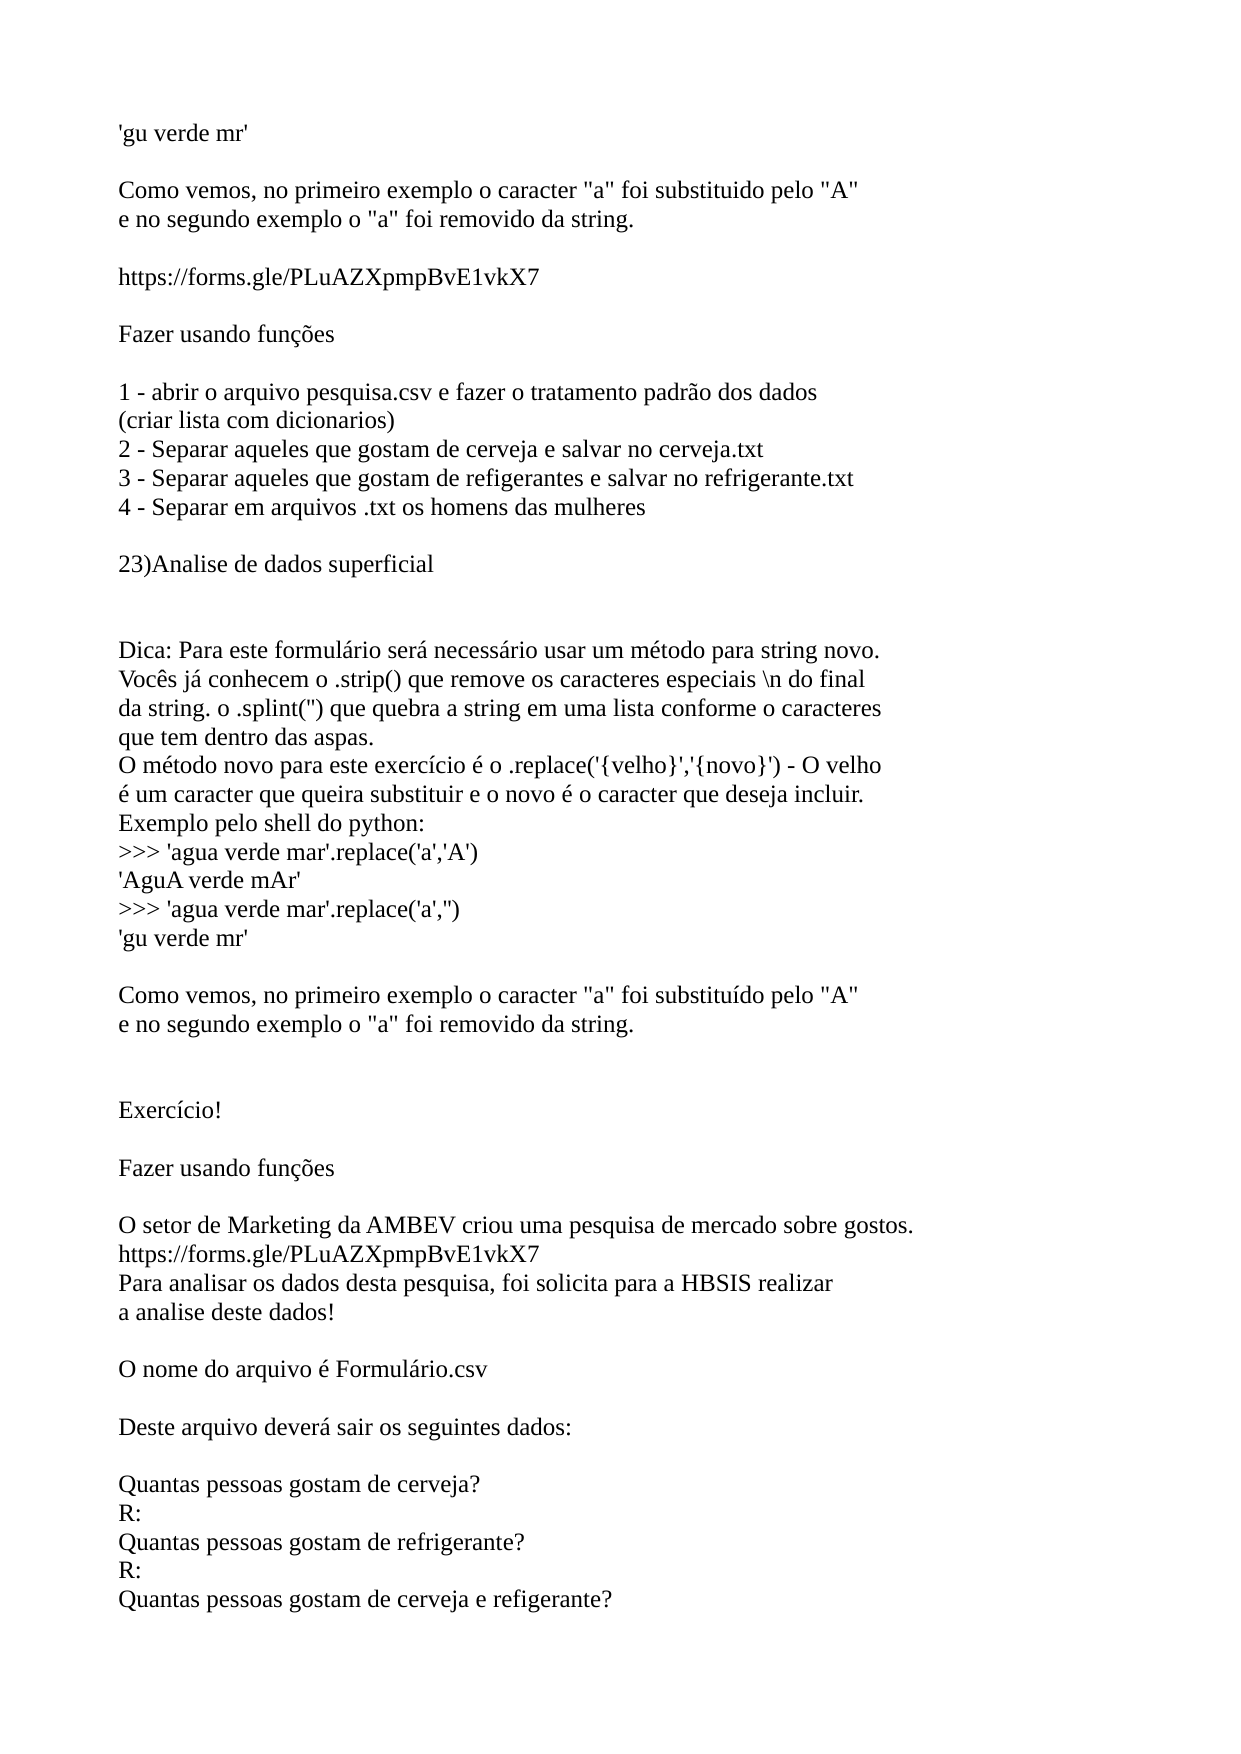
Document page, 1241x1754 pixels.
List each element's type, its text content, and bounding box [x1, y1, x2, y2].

text Dica: Para este formulário será necessário usar um método para string novo. [118, 636, 1122, 664]
text Quantas pessoas gostam de cerveja? [118, 1469, 1122, 1498]
text 4 - Separar em arquivos .txt os homens das mulheres [118, 492, 1122, 521]
text Para analisar os dados desta pesquisa, foi solicita para a HBSIS realizar [118, 1268, 1122, 1297]
text O método novo para este exercício é o .replace('{velho}','{novo}') - O velho [118, 751, 1122, 779]
text O nome do arquivo é Formulário.csv [118, 1354, 1122, 1383]
text >>> 'agua verde mar'.replace('a','') [118, 894, 1122, 923]
text (criar lista com dicionarios) [118, 406, 1122, 434]
text e no segundo exemplo o "a" foi removido da string. [118, 204, 1122, 233]
text >>> 'agua verde mar'.replace('a','A') [118, 837, 1122, 866]
text Como vemos, no primeiro exemplo o caracter "a" foi substituído pelo "A" [118, 981, 1122, 1009]
text Exercício! [118, 1096, 1122, 1124]
text O setor de Marketing da AMBEV criou uma pesquisa de mercado sobre gostos. [118, 1211, 1122, 1239]
text https://forms.gle/PLuAZXpmpBvE1vkX7 [118, 1239, 1122, 1268]
text R: [118, 1498, 1122, 1527]
text Deste arquivo deverá sair os seguintes dados: [118, 1412, 1122, 1441]
text 23)Analise de dados superficial [118, 549, 1122, 578]
text que tem dentro das aspas. [118, 722, 1122, 751]
text 'gu verde mr' [118, 118, 1122, 147]
text Como vemos, no primeiro exemplo o caracter "a" foi substituido pelo "A" [118, 176, 1122, 204]
text R: [118, 1556, 1122, 1584]
text https://forms.gle/PLuAZXpmpBvE1vkX7 [118, 262, 1122, 291]
text Vocês já conhecem o .strip() que remove os caracteres especiais \n do final [118, 664, 1122, 693]
text Quantas pessoas gostam de cerveja e refigerante? [118, 1584, 1122, 1613]
text Fazer usando funções [118, 319, 1122, 348]
text a analise deste dados! [118, 1297, 1122, 1326]
text 'gu verde mr' [118, 923, 1122, 952]
text e no segundo exemplo o "a" foi removido da string. [118, 1009, 1122, 1038]
text Quantas pessoas gostam de refrigerante? [118, 1527, 1122, 1556]
text 1 - abrir o arquivo pesquisa.csv e fazer o tratamento padrão dos dados [118, 377, 1122, 406]
text é um caracter que queira substituir e o novo é o caracter que deseja incluir. [118, 779, 1122, 808]
text 3 - Separar aqueles que gostam de refigerantes e salvar no refrigerante.txt [118, 463, 1122, 492]
text 2 - Separar aqueles que gostam de cerveja e salvar no cerveja.txt [118, 434, 1122, 463]
text Fazer usando funções [118, 1153, 1122, 1182]
text Exemplo pelo shell do python: [118, 808, 1122, 837]
text 'AguA verde mAr' [118, 866, 1122, 894]
text da string. o .splint('') que quebra a string em uma lista conforme o caracteres [118, 693, 1122, 722]
